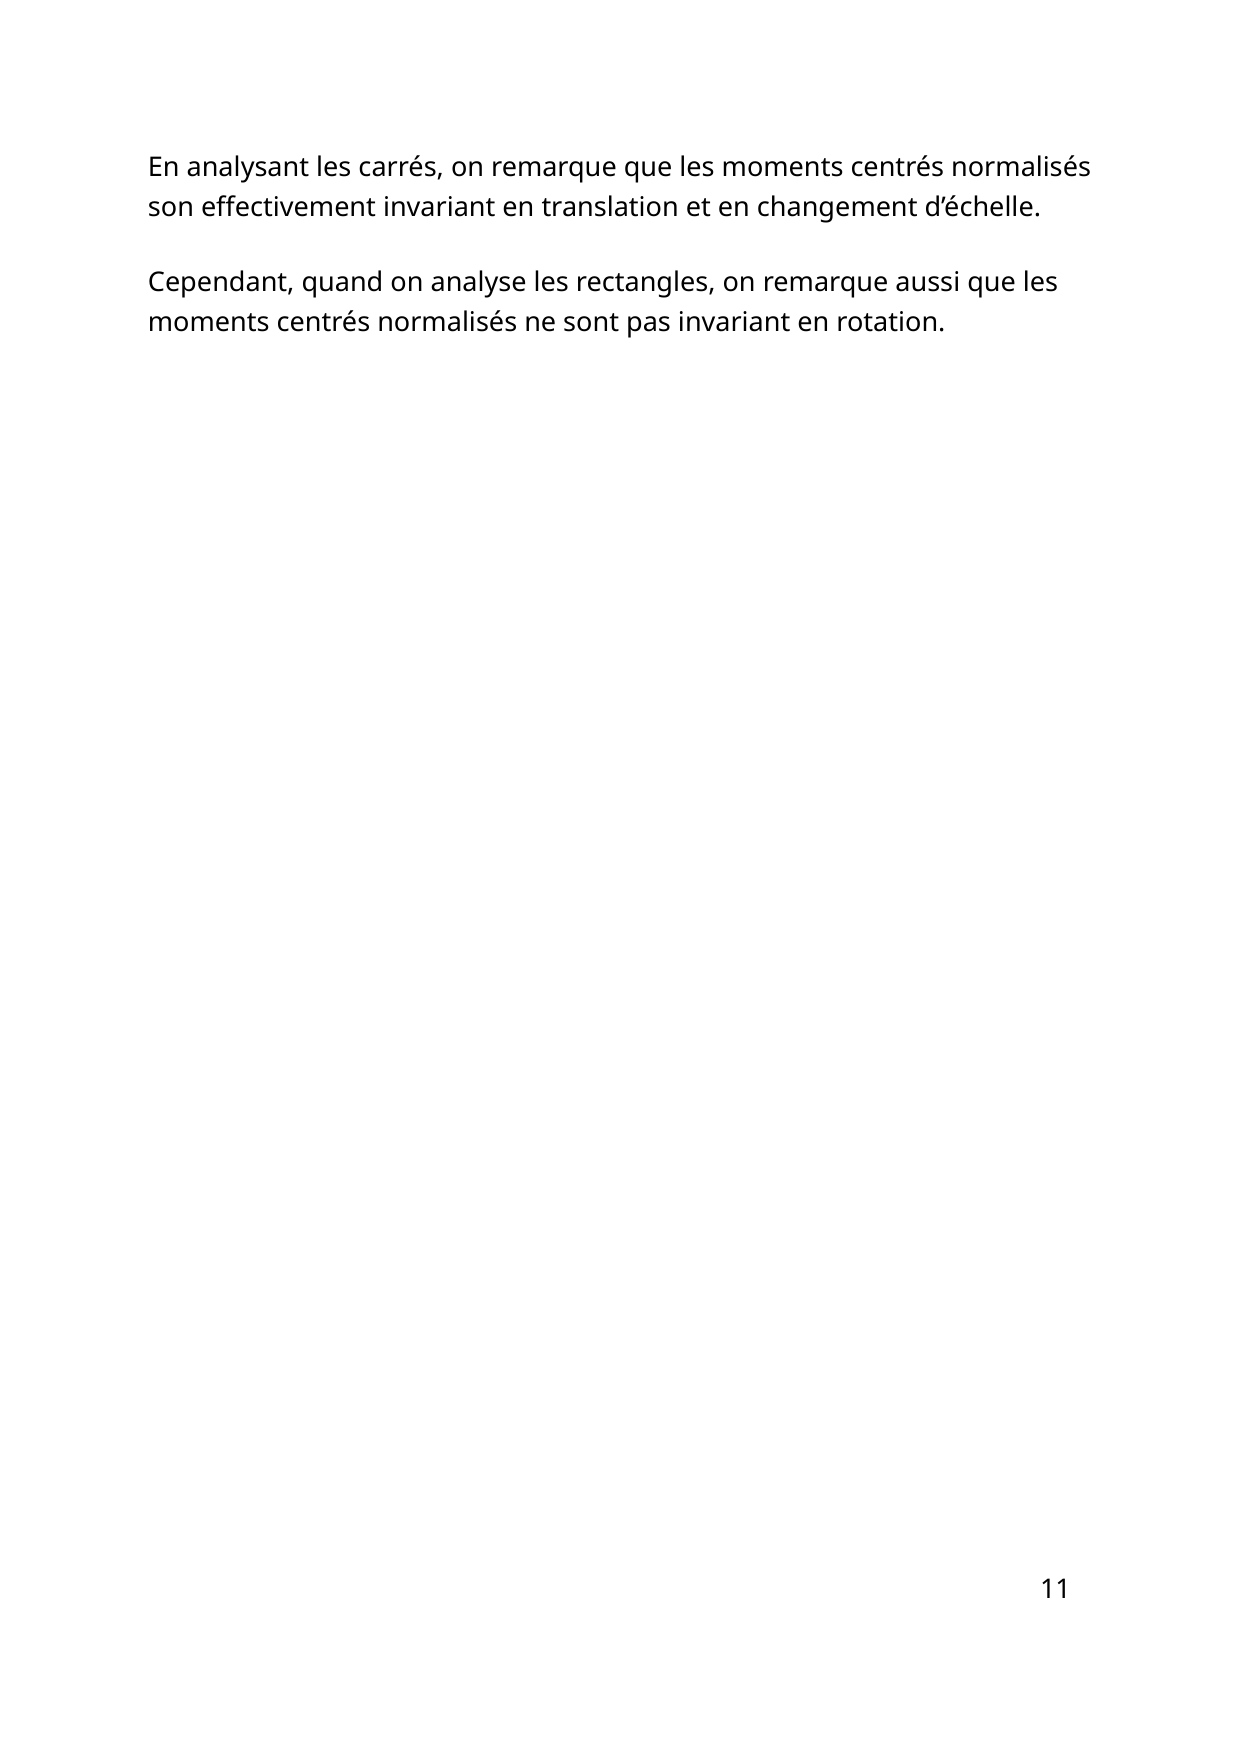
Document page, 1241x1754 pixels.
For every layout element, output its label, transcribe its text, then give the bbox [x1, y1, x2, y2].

text En analysant les carrés, on remarque que les moments centrés normalisés son effectivement invariant en translation et en changement d’échelle. [148, 148, 1093, 224]
text Cependant, quand on analyse les rectangles, on remarque aussi que les moments centrés normalisés ne sont pas invariant en rotation. [148, 263, 1093, 339]
